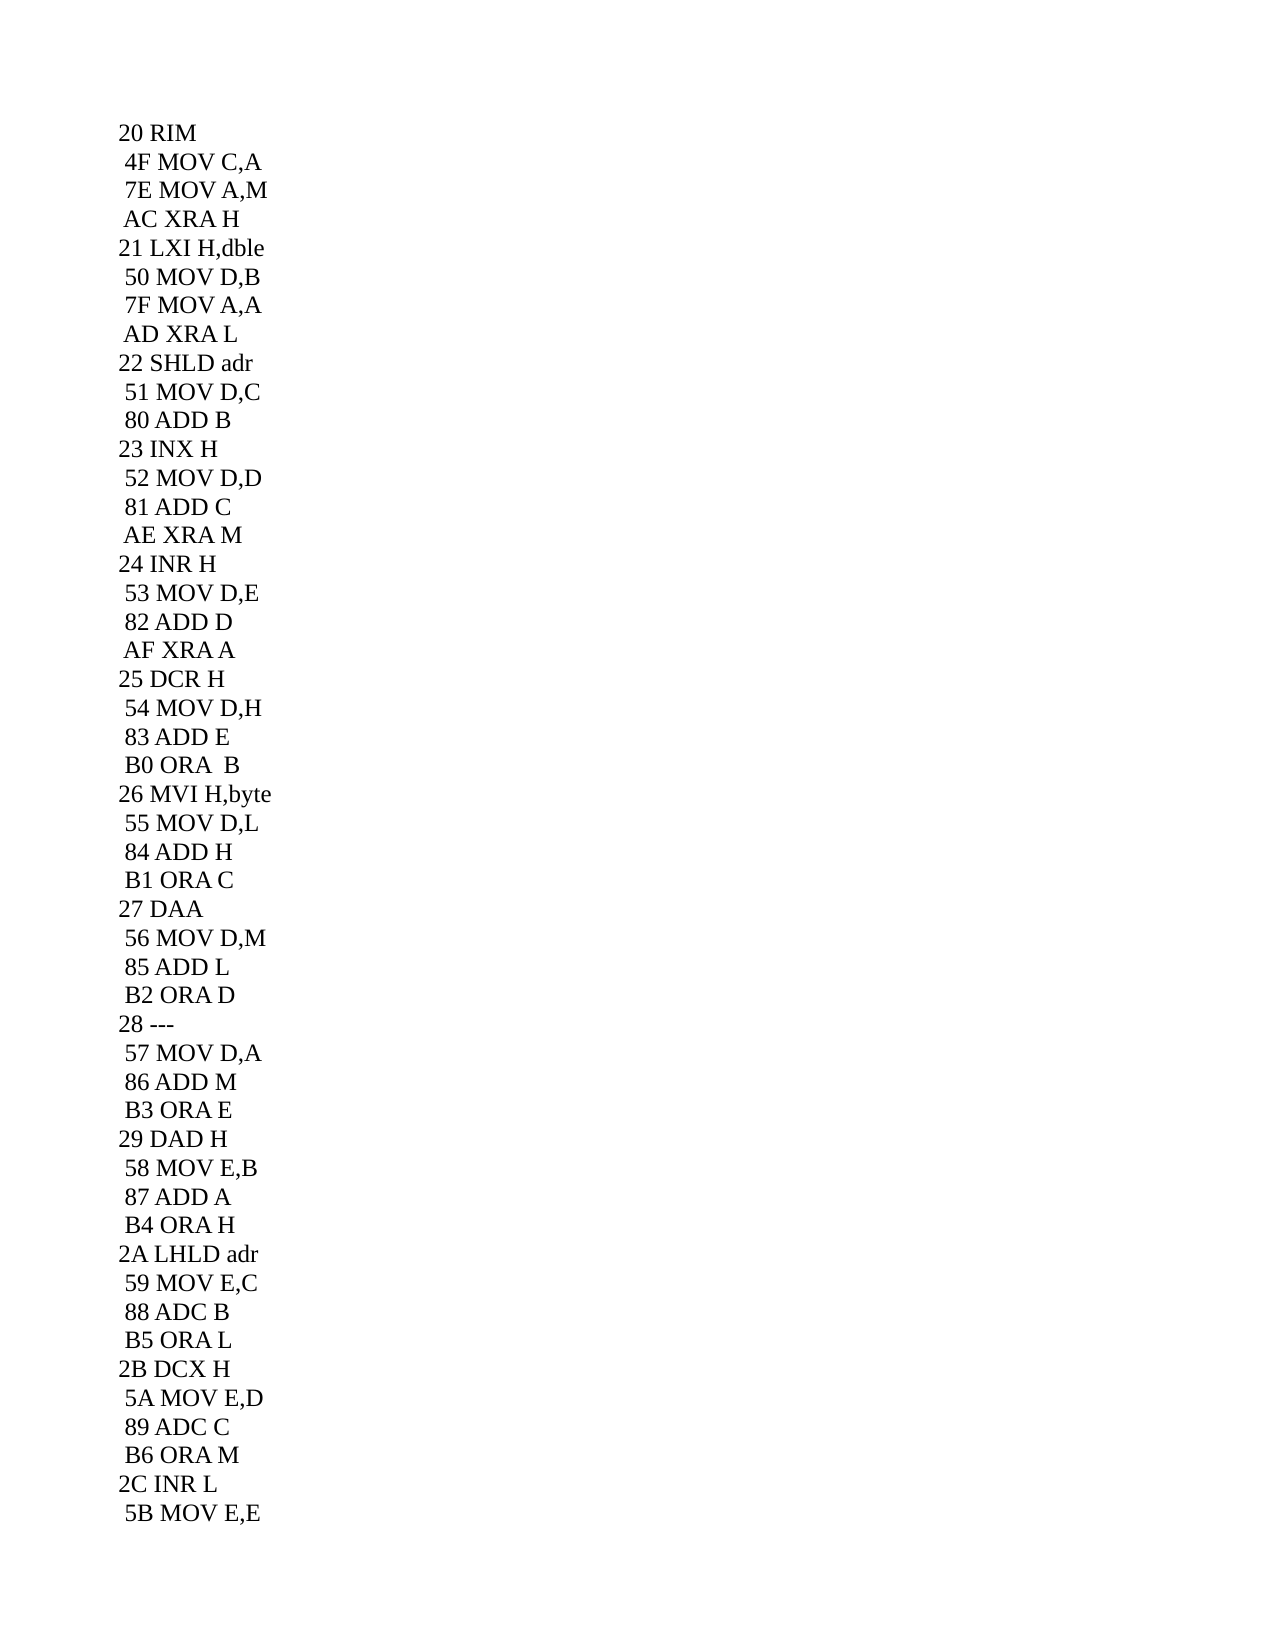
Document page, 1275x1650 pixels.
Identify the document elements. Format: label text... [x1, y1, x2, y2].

text 55 MOV D,L [118, 808, 1157, 837]
text 80 ADD B [118, 406, 1157, 434]
text 5B MOV E,E [118, 1498, 1157, 1527]
text 28 --- [118, 1009, 1157, 1038]
text 4F MOV C,A [118, 147, 1157, 176]
text 2B DCX H [118, 1354, 1157, 1383]
text 2A LHLD adr [118, 1239, 1157, 1268]
text AD XRA L [118, 319, 1157, 348]
text 84 ADD H [118, 837, 1157, 866]
text 51 MOV D,C [118, 377, 1157, 406]
text B5 ORA L [118, 1326, 1157, 1354]
text AC XRA H [118, 204, 1157, 233]
text 29 DAD H [118, 1124, 1157, 1153]
text B4 ORA H [118, 1211, 1157, 1239]
text 21 LXI H,dble [118, 233, 1157, 262]
text 22 SHLD adr [118, 348, 1157, 377]
text AF XRA A [118, 636, 1157, 664]
text B6 ORA M [118, 1441, 1157, 1469]
text 7E MOV A,M [118, 176, 1157, 204]
text 50 MOV D,B [118, 262, 1157, 291]
text 20 RIM [118, 118, 1157, 147]
text 59 MOV E,C [118, 1268, 1157, 1297]
text AE XRA M [118, 521, 1157, 549]
text 27 DAA [118, 894, 1157, 923]
text 85 ADD L [118, 952, 1157, 981]
text 81 ADD C [118, 492, 1157, 521]
text 83 ADD E [118, 722, 1157, 751]
text 2C INR L [118, 1469, 1157, 1498]
text 25 DCR H [118, 664, 1157, 693]
text 53 MOV D,E [118, 578, 1157, 607]
text 7F MOV A,A [118, 291, 1157, 319]
text B3 ORA E [118, 1096, 1157, 1124]
text 82 ADD D [118, 607, 1157, 636]
text 24 INR H [118, 549, 1157, 578]
text 54 MOV D,H [118, 693, 1157, 722]
text 57 MOV D,A [118, 1038, 1157, 1067]
text 23 INX H [118, 434, 1157, 463]
text 58 MOV E,B [118, 1153, 1157, 1182]
text B0 ORA B [118, 751, 1157, 779]
text B1 ORA C [118, 866, 1157, 894]
text 88 ADC B [118, 1297, 1157, 1326]
text 56 MOV D,M [118, 923, 1157, 952]
text 5A MOV E,D [118, 1383, 1157, 1412]
text 89 ADC C [118, 1412, 1157, 1441]
text 26 MVI H,byte [118, 779, 1157, 808]
text 52 MOV D,D [118, 463, 1157, 492]
text B2 ORA D [118, 981, 1157, 1009]
text 87 ADD A [118, 1182, 1157, 1211]
text 86 ADD M [118, 1067, 1157, 1096]
